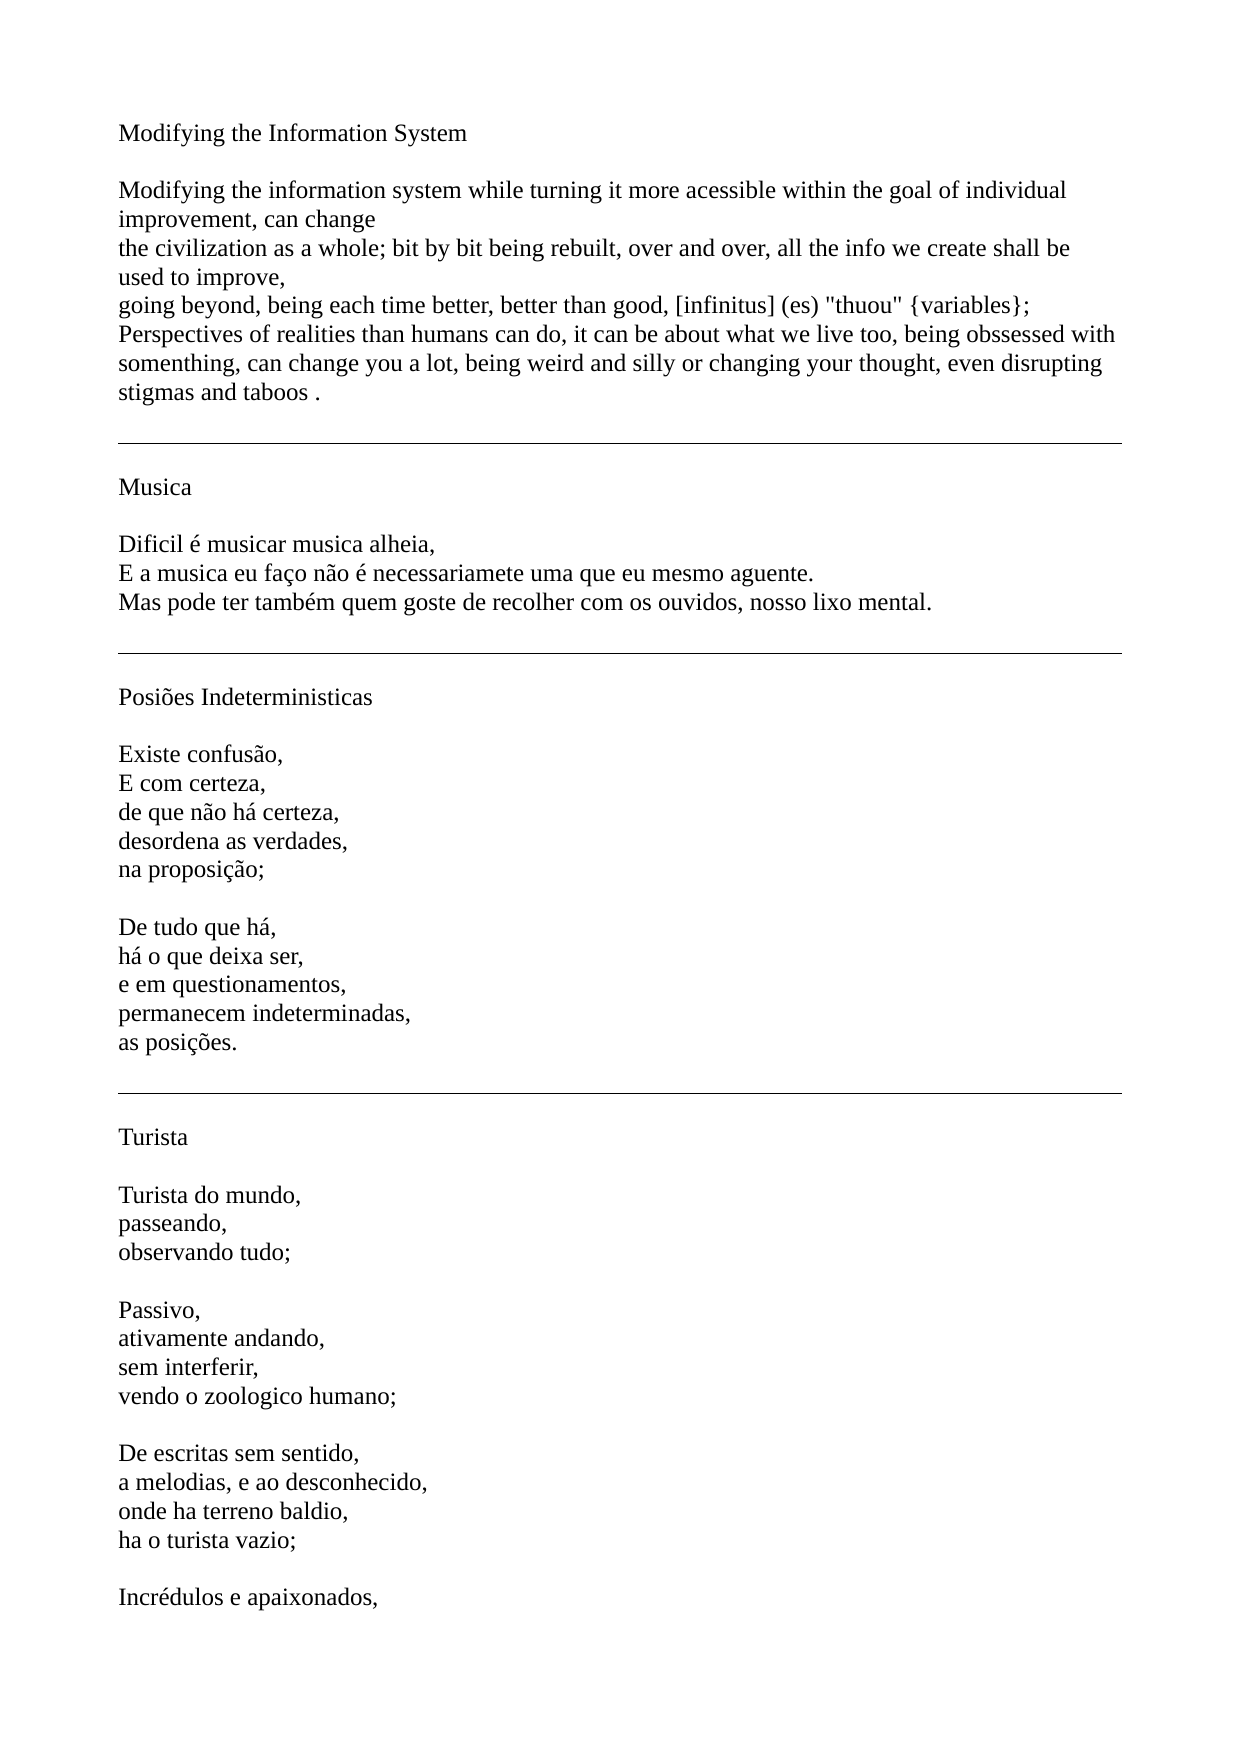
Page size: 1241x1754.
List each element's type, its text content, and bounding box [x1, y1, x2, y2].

text a melodias, e ao desconhecido, [118, 1467, 1122, 1496]
text e em questionamentos, [118, 969, 1122, 998]
text desordena as verdades, [118, 826, 1122, 854]
text Incrédulos e apaixonados, [118, 1582, 1122, 1611]
text Turista do mundo, [118, 1180, 1122, 1208]
text observando tudo; [118, 1237, 1122, 1266]
text ativamente andando, [118, 1323, 1122, 1352]
text de que não há certeza, [118, 797, 1122, 826]
text onde ha terreno baldio, [118, 1496, 1122, 1525]
text Posiões Indeterministicas [118, 682, 1122, 711]
text as posições. [118, 1027, 1122, 1056]
text Modifying the Information System [118, 118, 1122, 147]
text Existe confusão, [118, 739, 1122, 768]
text Mas pode ter também quem goste de recolher com os ouvidos, nosso lixo mental. [118, 587, 1122, 616]
text E com certeza, [118, 768, 1122, 797]
text Musica [118, 472, 1122, 501]
text Dificil é musicar musica alheia, [118, 529, 1122, 558]
text há o que deixa ser, [118, 941, 1122, 969]
text the civilization as a whole; bit by bit being rebuilt, over and over, all the info we create shall be used to improve, [118, 233, 1122, 291]
text Passivo, [118, 1295, 1122, 1323]
text going beyond, being each time better, better than good, [infinitus] (es) "thuou" {variables}; Perspectives of realities than humans can do, it can be about what we live too, being obssessed with somenthing, can change you a lot, being weird and silly or changing your thought, even disrupting stigmas and taboos . [118, 291, 1122, 406]
text na proposição; [118, 854, 1122, 883]
text passeando, [118, 1208, 1122, 1237]
text Modifying the information system while turning it more acessible within the goal of individual improvement, can change [118, 176, 1122, 233]
text vendo o zoologico humano; [118, 1381, 1122, 1410]
text ha o turista vazio; [118, 1525, 1122, 1553]
text E a musica eu faço não é necessariamete uma que eu mesmo aguente. [118, 558, 1122, 587]
text permanecem indeterminadas, [118, 998, 1122, 1027]
text sem interferir, [118, 1352, 1122, 1381]
text De tudo que há, [118, 912, 1122, 941]
text De escritas sem sentido, [118, 1438, 1122, 1467]
text Turista [118, 1122, 1122, 1151]
